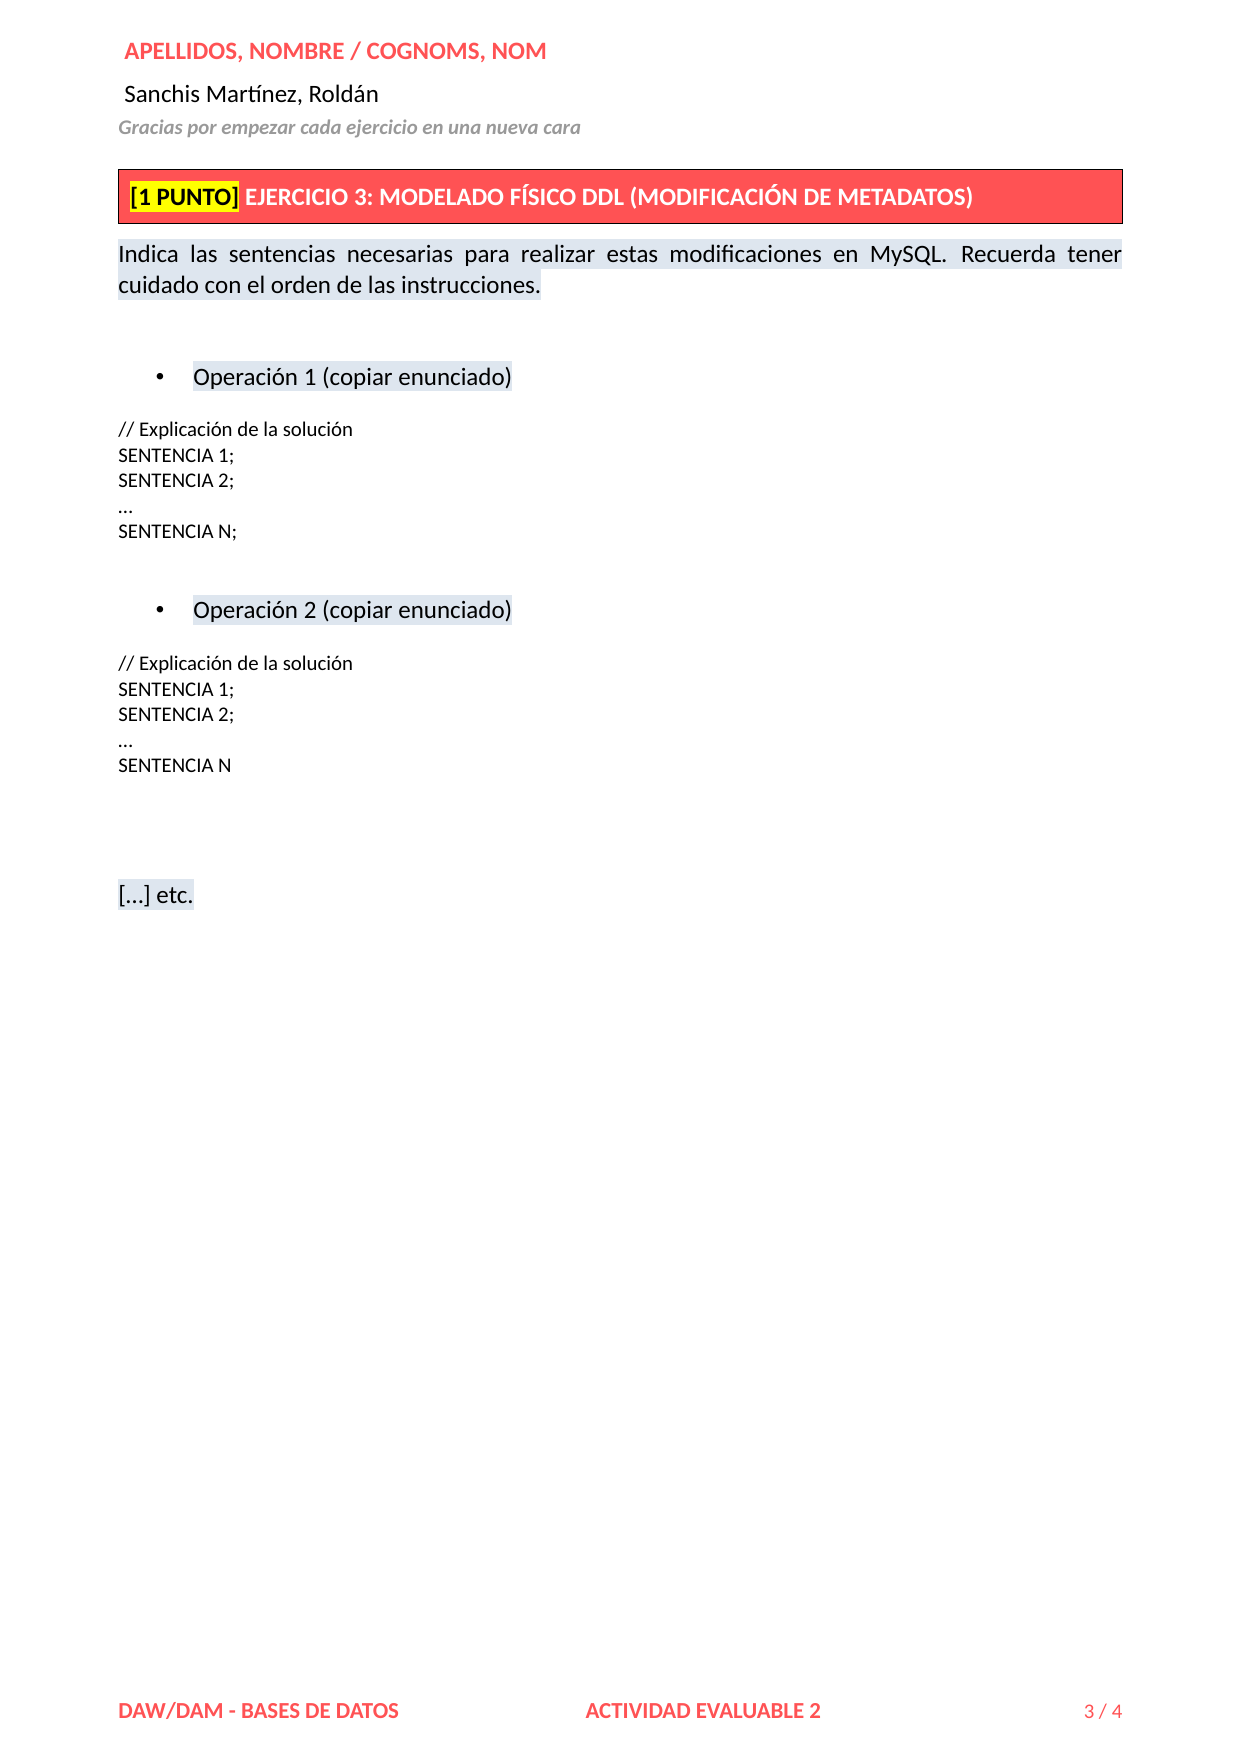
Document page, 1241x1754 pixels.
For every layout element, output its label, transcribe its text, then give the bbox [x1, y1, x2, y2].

text [1 punto] EJERCICIO 3: MODELADO FÍSICO DDL (MODIFICACIÓN DE METADATOS) [119, 170, 1122, 223]
text SENTENCIA N; [118, 518, 1122, 544]
text SENTENCIA 2; [118, 701, 1122, 727]
list Operación 2 (copiar enunciado) [156, 594, 1122, 625]
text Indica las sentencias necesarias para realizar estas modificaciones en MySQL. Recuerda tener cuidado con el orden de las instrucciones. [118, 239, 1122, 300]
text SENTENCIA 1; [118, 442, 1122, 467]
text SENTENCIA N [118, 752, 1122, 778]
text SENTENCIA 2; [118, 467, 1122, 493]
list Operación 1 (copiar enunciado) [156, 361, 1122, 391]
text … [118, 727, 1122, 752]
text // Explicación de la solución [118, 417, 1122, 442]
text // Explicación de la solución [118, 651, 1122, 676]
text … [118, 493, 1122, 518]
text […] etc. [118, 879, 1122, 910]
text SENTENCIA 1; [118, 676, 1122, 701]
